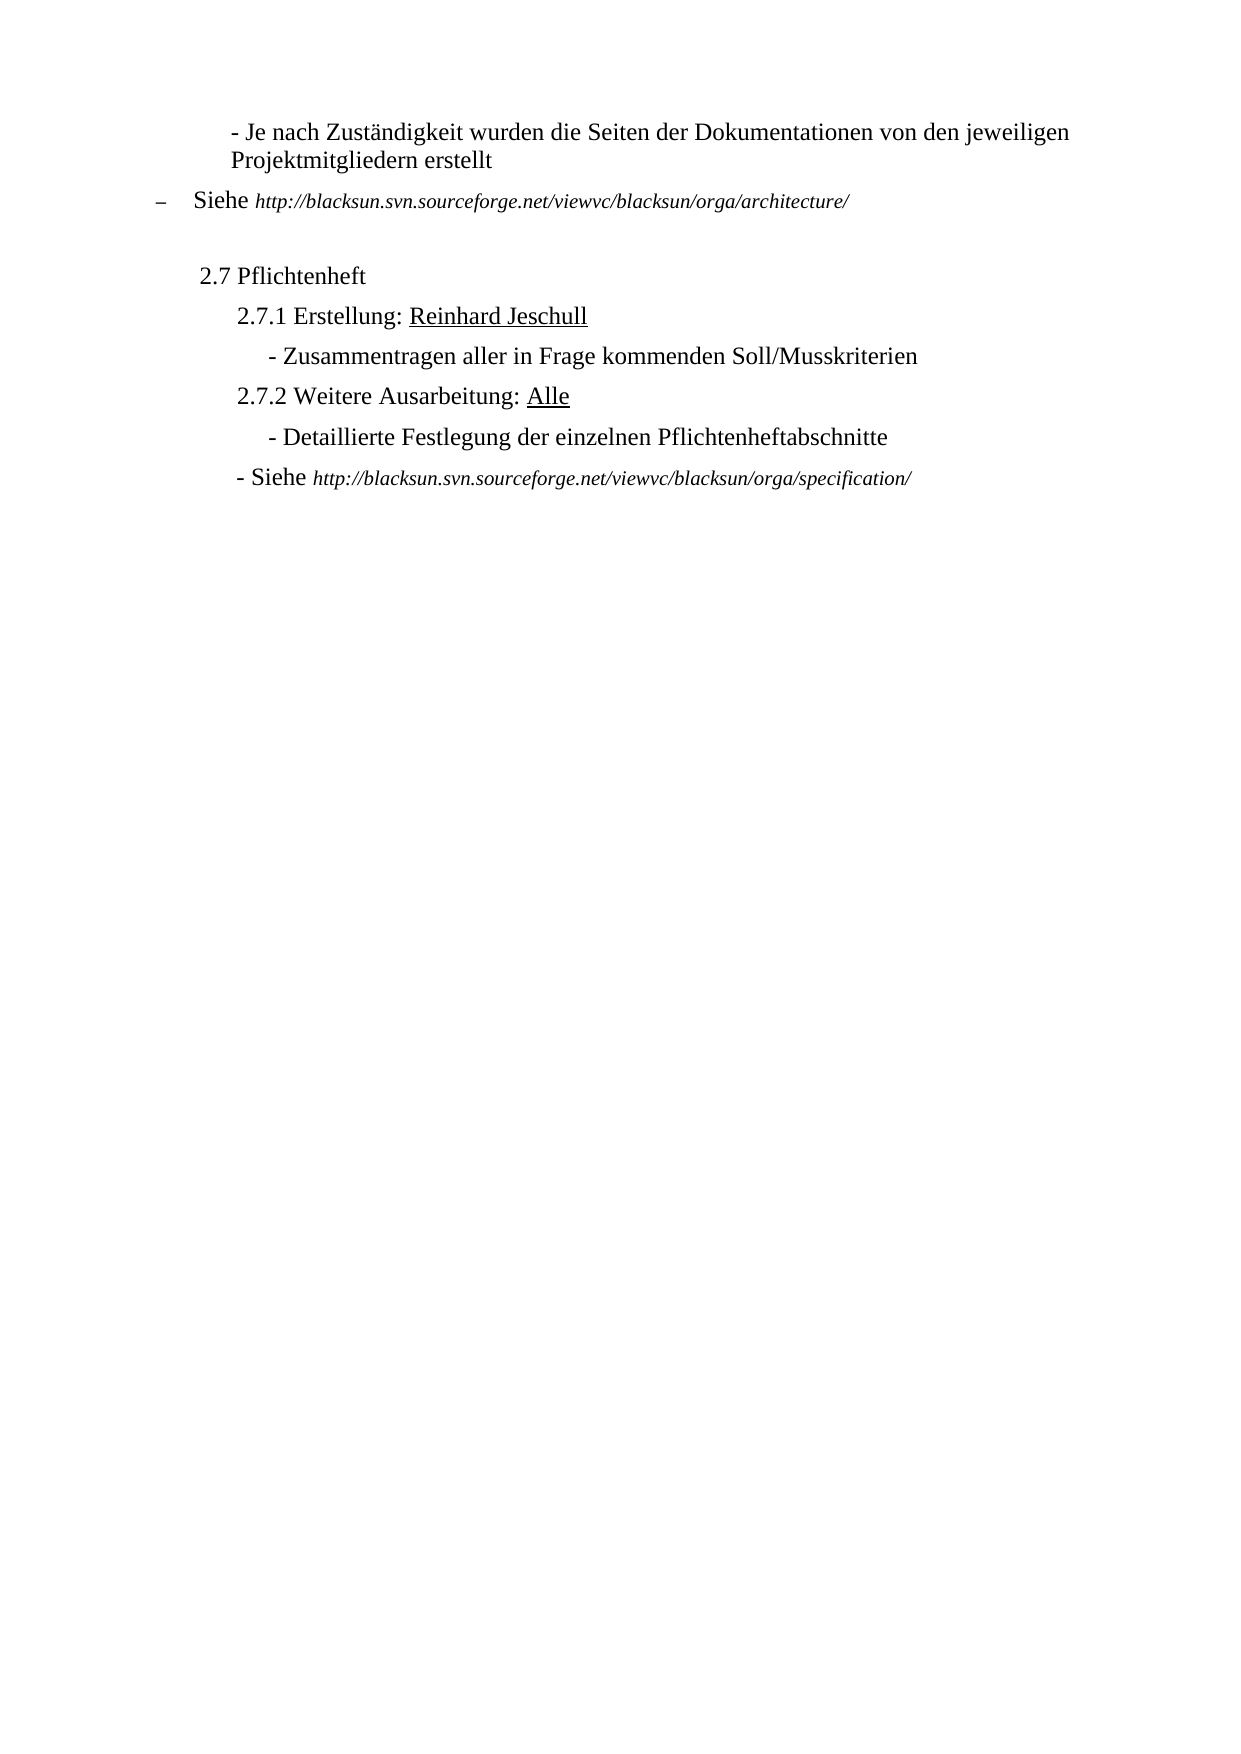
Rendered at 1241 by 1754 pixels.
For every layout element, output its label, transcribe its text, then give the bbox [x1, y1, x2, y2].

list Erstellung: Reinhard Jeschull [231, 302, 1122, 330]
text - Siehe http://blacksun.svn.sourceforge.net/viewvc/blacksun/orga/specification/ [118, 463, 1122, 491]
list Siehe http://blacksun.svn.sourceforge.net/viewvc/blacksun/orga/architecture/ [156, 186, 1122, 214]
list Weitere Ausarbeitung: Alle [231, 382, 1122, 410]
list - Zusammentragen aller in Frage kommenden Soll/Musskriterien [231, 342, 1122, 370]
list Pflichtenheft [193, 262, 1122, 289]
list - Je nach Zuständigkeit wurden die Seiten der Dokumentationen von den jeweiligen Projektmitgliedern erstellt [193, 118, 1122, 173]
list - Detaillierte Festlegung der einzelnen Pflichtenheftabschnitte [231, 423, 1122, 450]
